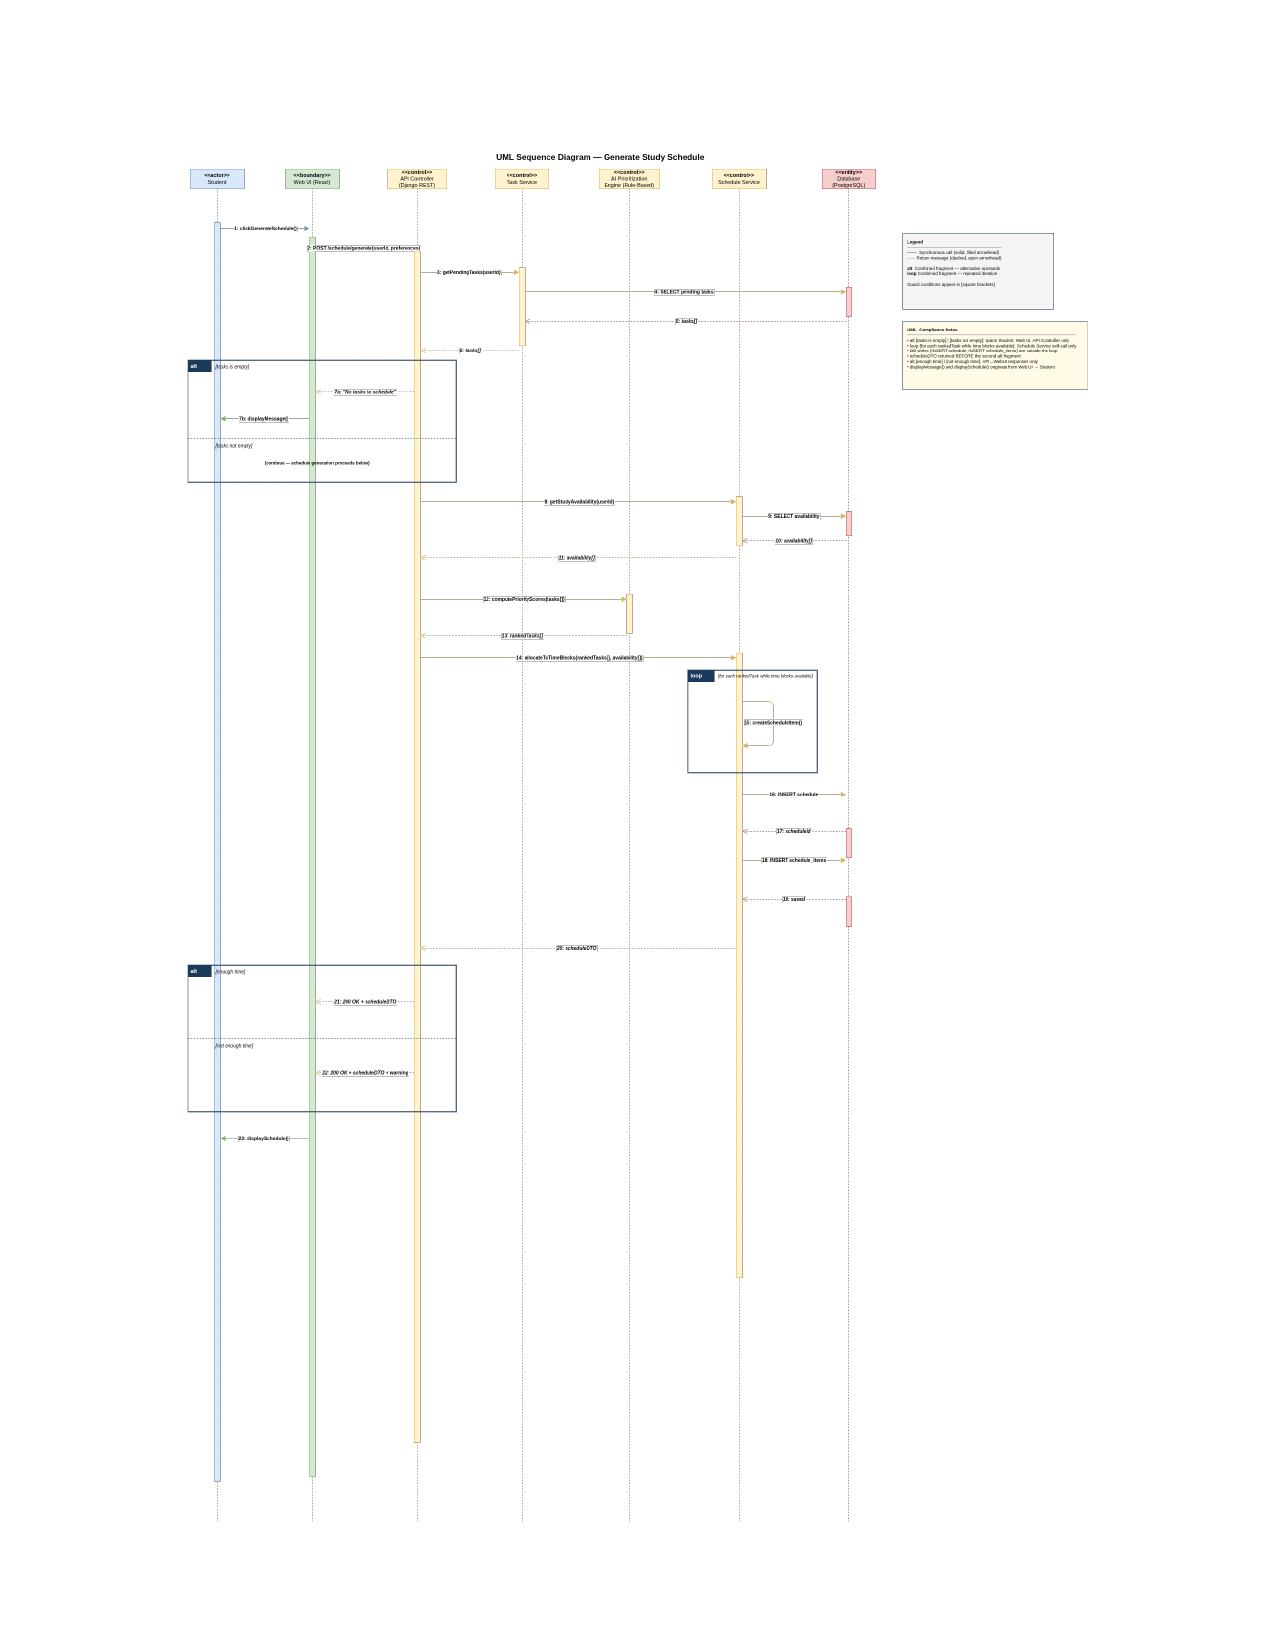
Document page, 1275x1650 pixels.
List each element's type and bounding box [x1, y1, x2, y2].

picture [187, 150, 1088, 1522]
